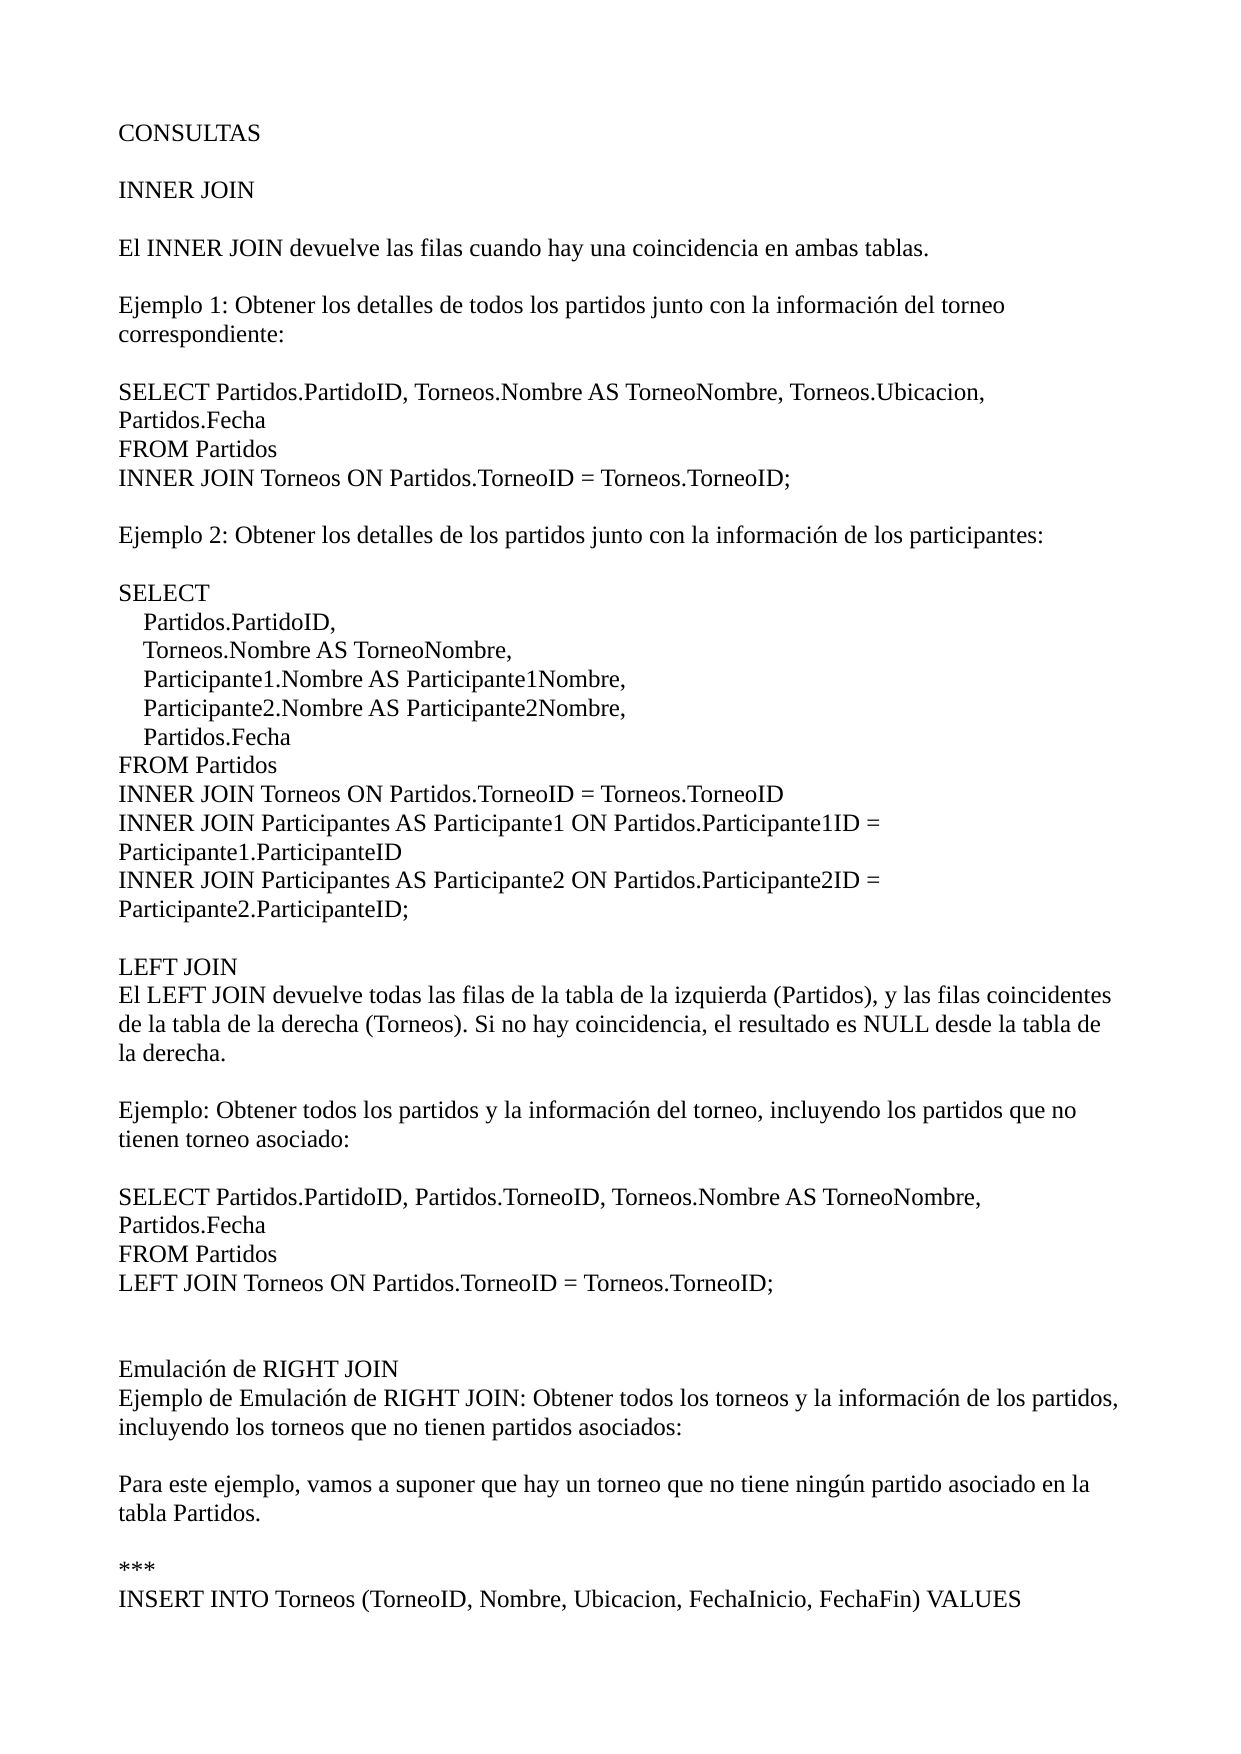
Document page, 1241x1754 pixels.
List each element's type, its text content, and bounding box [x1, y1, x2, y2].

text SELECT Partidos.PartidoID, Torneos.Nombre AS TorneoNombre, Torneos.Ubicacion, Partidos.Fecha [118, 377, 1122, 434]
text INNER JOIN Participantes AS Participante2 ON Partidos.Participante2ID = Participante2.ParticipanteID; [118, 866, 1122, 923]
text INNER JOIN Participantes AS Participante1 ON Partidos.Participante1ID = Participante1.ParticipanteID [118, 808, 1122, 866]
text Torneos.Nombre AS TorneoNombre, [118, 636, 1122, 664]
text FROM Partidos [118, 434, 1122, 463]
text Partidos.Fecha [118, 722, 1122, 751]
text INNER JOIN [118, 176, 1122, 204]
text Ejemplo de Emulación de RIGHT JOIN: Obtener todos los torneos y la información de los partidos, incluyendo los torneos que no tienen partidos asociados: [118, 1383, 1122, 1441]
text El INNER JOIN devuelve las filas cuando hay una coincidencia en ambas tablas. [118, 233, 1122, 262]
text Ejemplo: Obtener todos los partidos y la información del torneo, incluyendo los partidos que no tienen torneo asociado: [118, 1096, 1122, 1153]
text El LEFT JOIN devuelve todas las filas de la tabla de la izquierda (Partidos), y las filas coincidentes de la tabla de la derecha (Torneos). Si no hay coincidencia, el resultado es NULL desde la tabla de la derecha. [118, 981, 1122, 1067]
text Participante2.Nombre AS Participante2Nombre, [118, 693, 1122, 722]
text SELECT [118, 578, 1122, 607]
text LEFT JOIN [118, 952, 1122, 981]
text SELECT Partidos.PartidoID, Partidos.TorneoID, Torneos.Nombre AS TorneoNombre, Partidos.Fecha [118, 1182, 1122, 1239]
text LEFT JOIN Torneos ON Partidos.TorneoID = Torneos.TorneoID; [118, 1268, 1122, 1297]
text INNER JOIN Torneos ON Partidos.TorneoID = Torneos.TorneoID; [118, 463, 1122, 492]
text Ejemplo 1: Obtener los detalles de todos los partidos junto con la información del torneo correspondiente: [118, 291, 1122, 348]
text Ejemplo 2: Obtener los detalles de los partidos junto con la información de los participantes: [118, 521, 1122, 549]
text Para este ejemplo, vamos a suponer que hay un torneo que no tiene ningún partido asociado en la tabla Partidos. [118, 1469, 1122, 1527]
text FROM Partidos [118, 1239, 1122, 1268]
text Emulación de RIGHT JOIN [118, 1354, 1122, 1383]
text Participante1.Nombre AS Participante1Nombre, [118, 664, 1122, 693]
text INSERT INTO Torneos (TorneoID, Nombre, Ubicacion, FechaInicio, FechaFin) VALUES [118, 1584, 1122, 1613]
text *** [118, 1556, 1122, 1584]
text Partidos.PartidoID, [118, 607, 1122, 636]
text FROM Partidos [118, 751, 1122, 779]
text CONSULTAS [118, 118, 1122, 147]
text INNER JOIN Torneos ON Partidos.TorneoID = Torneos.TorneoID [118, 779, 1122, 808]
